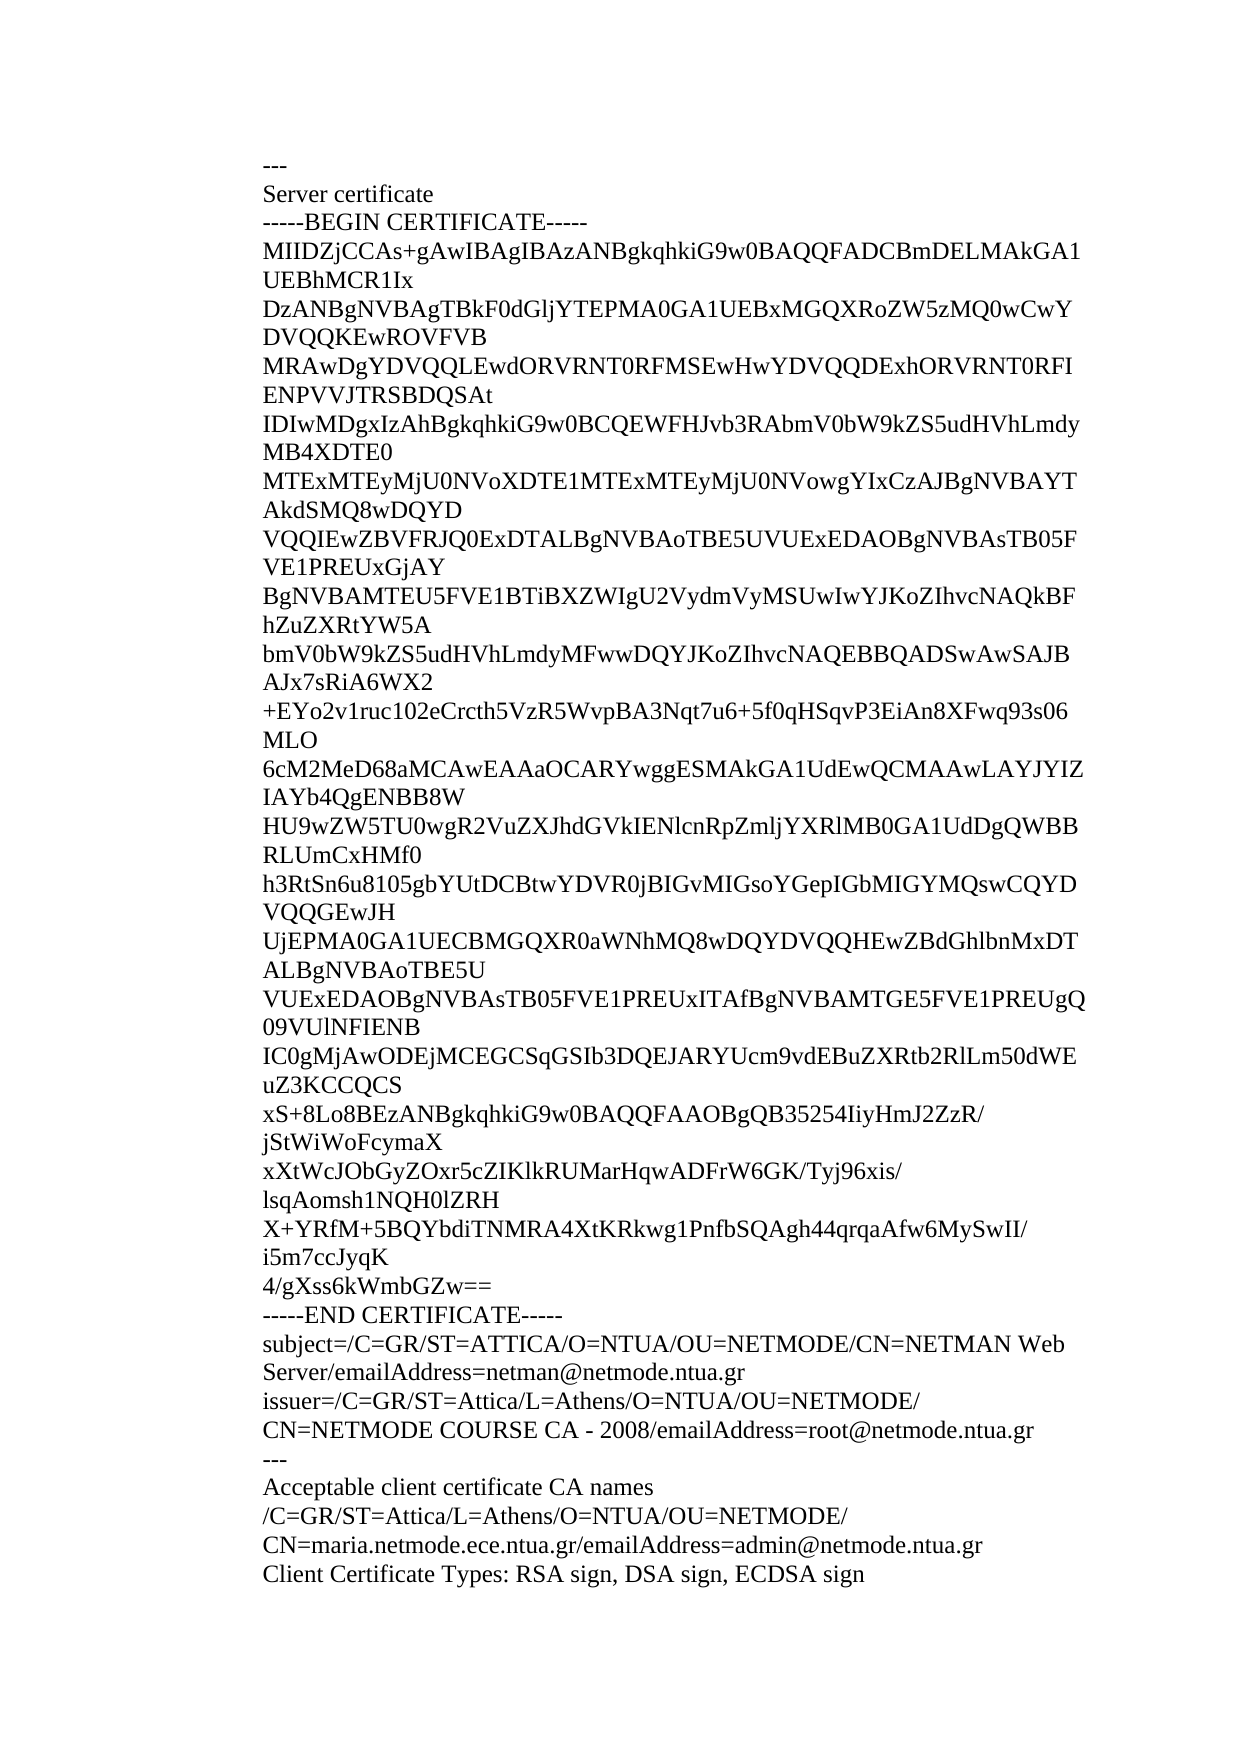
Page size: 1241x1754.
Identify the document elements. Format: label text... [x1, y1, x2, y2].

text Acceptable client certificate CA names [262, 1472, 1087, 1501]
text DzANBgNVBAgTBkF0dGljYTEPMA0GA1UEBxMGQXRoZW5zMQ0wCwYDVQQKEwROVFVB [262, 294, 1087, 351]
text 4/gXss6kWmbGZw== [262, 1271, 1087, 1300]
text MIIDZjCCAs+gAwIBAgIBAzANBgkqhkiG9w0BAQQFADCBmDELMAkGA1UEBhMCR1Ix [262, 236, 1087, 294]
text --- [262, 1444, 1087, 1472]
text +EYo2v1ruc102eCrcth5VzR5WvpBA3Nqt7u6+5f0qHSqvP3EiAn8XFwq93s06MLO [262, 696, 1087, 754]
text HU9wZW5TU0wgR2VuZXJhdGVkIENlcnRpZmljYXRlMB0GA1UdDgQWBBRLUmCxHMf0 [262, 811, 1087, 869]
text MTExMTEyMjU0NVoXDTE1MTExMTEyMjU0NVowgYIxCzAJBgNVBAYTAkdSMQ8wDQYD [262, 466, 1087, 524]
text h3RtSn6u8105gbYUtDCBtwYDVR0jBIGvMIGsoYGepIGbMIGYMQswCQYDVQQGEwJH [262, 869, 1087, 926]
text UjEPMA0GA1UECBMGQXR0aWNhMQ8wDQYDVQQHEwZBdGhlbnMxDTALBgNVBAoTBE5U [262, 926, 1087, 984]
text IC0gMjAwODEjMCEGCSqGSIb3DQEJARYUcm9vdEBuZXRtb2RlLm50dWEuZ3KCCQCS [262, 1041, 1087, 1099]
text VUExEDAOBgNVBAsTB05FVE1PREUxITAfBgNVBAMTGE5FVE1PREUgQ09VUlNFIENB [262, 984, 1087, 1041]
text 6cM2MeD68aMCAwEAAaOCARYwggESMAkGA1UdEwQCMAAwLAYJYIZIAYb4QgENBB8W [262, 754, 1087, 811]
text IDIwMDgxIzAhBgkqhkiG9w0BCQEWFHJvb3RAbmV0bW9kZS5udHVhLmdyMB4XDTE0 [262, 409, 1087, 466]
text /C=GR/ST=Attica/L=Athens/O=NTUA/OU=NETMODE/CN=maria.netmode.ece.ntua.gr/emailAddress=admin@netmode.ntua.gr [262, 1501, 1087, 1559]
text BgNVBAMTEU5FVE1BTiBXZWIgU2VydmVyMSUwIwYJKoZIhvcNAQkBFhZuZXRtYW5A [262, 581, 1087, 639]
text --- [262, 150, 1087, 179]
text -----END CERTIFICATE----- [262, 1300, 1087, 1329]
text VQQIEwZBVFRJQ0ExDTALBgNVBAoTBE5UVUExEDAOBgNVBAsTB05FVE1PREUxGjAY [262, 524, 1087, 581]
text xXtWcJObGyZOxr5cZIKlkRUMarHqwADFrW6GK/Tyj96xis/lsqAomsh1NQH0lZRH [262, 1156, 1087, 1214]
text issuer=/C=GR/ST=Attica/L=Athens/O=NTUA/OU=NETMODE/CN=NETMODE COURSE CA - 2008/emailAddress=root@netmode.ntua.gr [262, 1386, 1087, 1444]
text Server certificate [262, 179, 1087, 207]
text xS+8Lo8BEzANBgkqhkiG9w0BAQQFAAOBgQB35254IiyHmJ2ZzR/jStWiWoFcymaX [262, 1099, 1087, 1156]
text -----BEGIN CERTIFICATE----- [262, 207, 1087, 236]
text Client Certificate Types: RSA sign, DSA sign, ECDSA sign [262, 1559, 1087, 1587]
text bmV0bW9kZS5udHVhLmdyMFwwDQYJKoZIhvcNAQEBBQADSwAwSAJBAJx7sRiA6WX2 [262, 639, 1087, 696]
text subject=/C=GR/ST=ATTICA/O=NTUA/OU=NETMODE/CN=NETMAN Web Server/emailAddress=netman@netmode.ntua.gr [262, 1329, 1087, 1386]
text X+YRfM+5BQYbdiTNMRA4XtKRkwg1PnfbSQAgh44qrqaAfw6MySwII/i5m7ccJyqK [262, 1214, 1087, 1271]
text MRAwDgYDVQQLEwdORVRNT0RFMSEwHwYDVQQDExhORVRNT0RFIENPVVJTRSBDQSAt [262, 351, 1087, 409]
